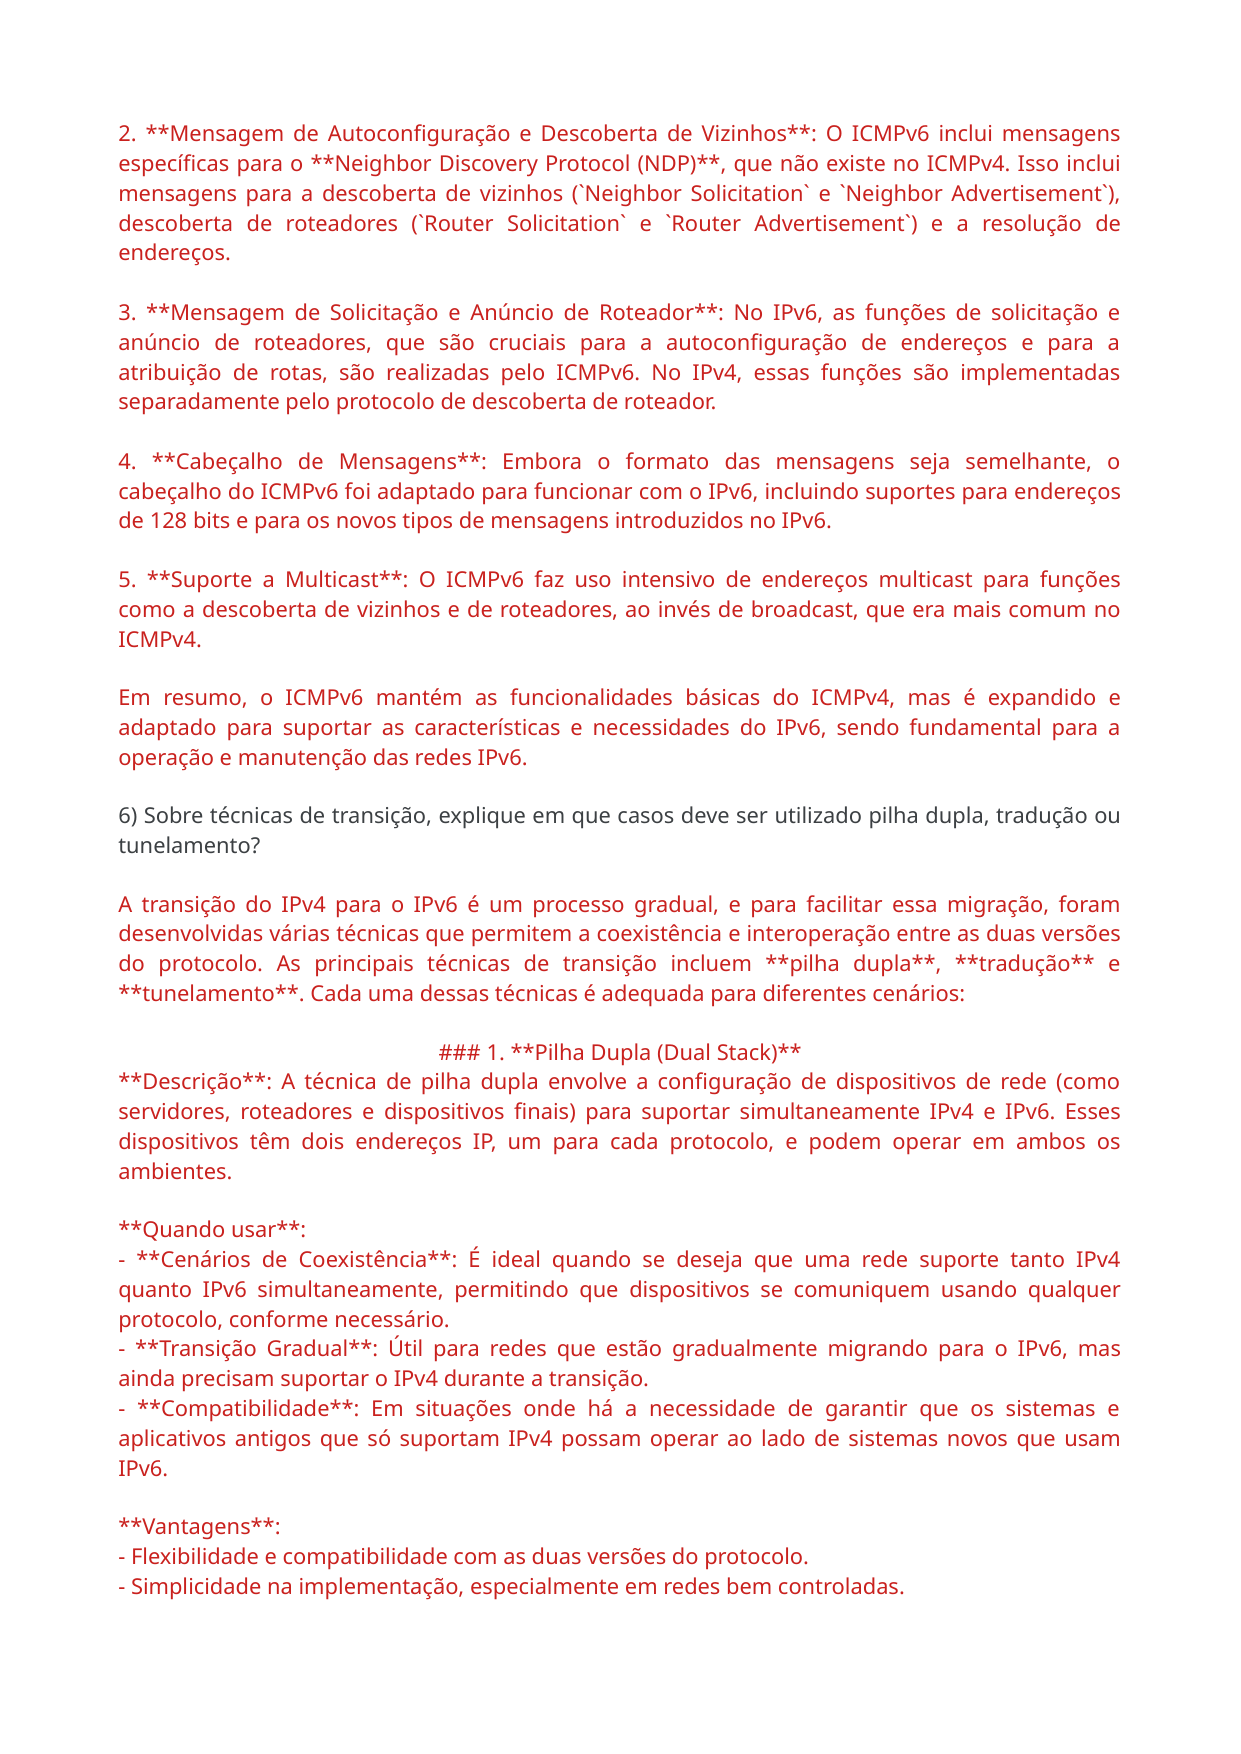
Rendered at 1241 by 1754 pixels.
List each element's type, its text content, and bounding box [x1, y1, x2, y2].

text **Quando usar**: [118, 1214, 1122, 1244]
text 2. **Mensagem de Autoconfiguração e Descoberta de Vizinhos**: O ICMPv6 inclui mensagens específicas para o **Neighbor Discovery Protocol (NDP)**, que não existe no ICMPv4. Isso inclui mensagens para a descoberta de vizinhos (`Neighbor Solicitation` e `Neighbor Advertisement`), descoberta de roteadores (`Router Solicitation` e `Router Advertisement`) e a resolução de endereços. [118, 118, 1122, 267]
text A transição do IPv4 para o IPv6 é um processo gradual, e para facilitar essa migração, foram desenvolvidas várias técnicas que permitem a coexistência e interoperação entre as duas versões do protocolo. As principais técnicas de transição incluem **pilha dupla**, **tradução** e **tunelamento**. Cada uma dessas técnicas é adequada para diferentes cenários: [118, 888, 1122, 1008]
text 5. **Suporte a Multicast**: O ICMPv6 faz uso intensivo de endereços multicast para funções como a descoberta de vizinhos e de roteadores, ao invés de broadcast, que era mais comum no ICMPv4. [118, 564, 1122, 653]
text Em resumo, o ICMPv6 mantém as funcionalidades básicas do ICMPv4, mas é expandido e adaptado para suportar as características e necessidades do IPv6, sendo fundamental para a operação e manutenção das redes IPv6. [118, 682, 1122, 771]
text **Vantagens**: [118, 1511, 1122, 1541]
text **Descrição**: A técnica de pilha dupla envolve a configuração de dispositivos de rede (como servidores, roteadores e dispositivos finais) para suportar simultaneamente IPv4 e IPv6. Esses dispositivos têm dois endereços IP, um para cada protocolo, e podem operar em ambos os ambientes. [118, 1066, 1122, 1185]
text 6) Sobre técnicas de transição, explique em que casos deve ser utilizado pilha dupla, tradução ou tunelamento? [118, 800, 1122, 860]
text 4. **Cabeçalho de Mensagens**: Embora o formato das mensagens seja semelhante, o cabeçalho do ICMPv6 foi adaptado para funcionar com o IPv6, incluindo suportes para endereços de 128 bits e para os novos tipos de mensagens introduzidos no IPv6. [118, 446, 1122, 535]
text - **Compatibilidade**: Em situações onde há a necessidade de garantir que os sistemas e aplicativos antigos que só suportam IPv4 possam operar ao lado de sistemas novos que usam IPv6. [118, 1393, 1122, 1482]
text 3. **Mensagem de Solicitação e Anúncio de Roteador**: No IPv6, as funções de solicitação e anúncio de roteadores, que são cruciais para a autoconfiguração de endereços e para a atribuição de rotas, são realizadas pelo ICMPv6. No IPv4, essas funções são implementadas separadamente pelo protocolo de descoberta de roteador. [118, 297, 1122, 416]
text ### 1. **Pilha Dupla (Dual Stack)** [118, 1036, 1122, 1066]
text - **Cenários de Coexistência**: É ideal quando se deseja que uma rede suporte tanto IPv4 quanto IPv6 simultaneamente, permitindo que dispositivos se comuniquem usando qualquer protocolo, conforme necessário. [118, 1244, 1122, 1333]
text - **Transição Gradual**: Útil para redes que estão gradualmente migrando para o IPv6, mas ainda precisam suportar o IPv4 durante a transição. [118, 1333, 1122, 1393]
text - Flexibilidade e compatibilidade com as duas versões do protocolo. [118, 1541, 1122, 1571]
text - Simplicidade na implementação, especialmente em redes bem controladas. [118, 1571, 1122, 1600]
